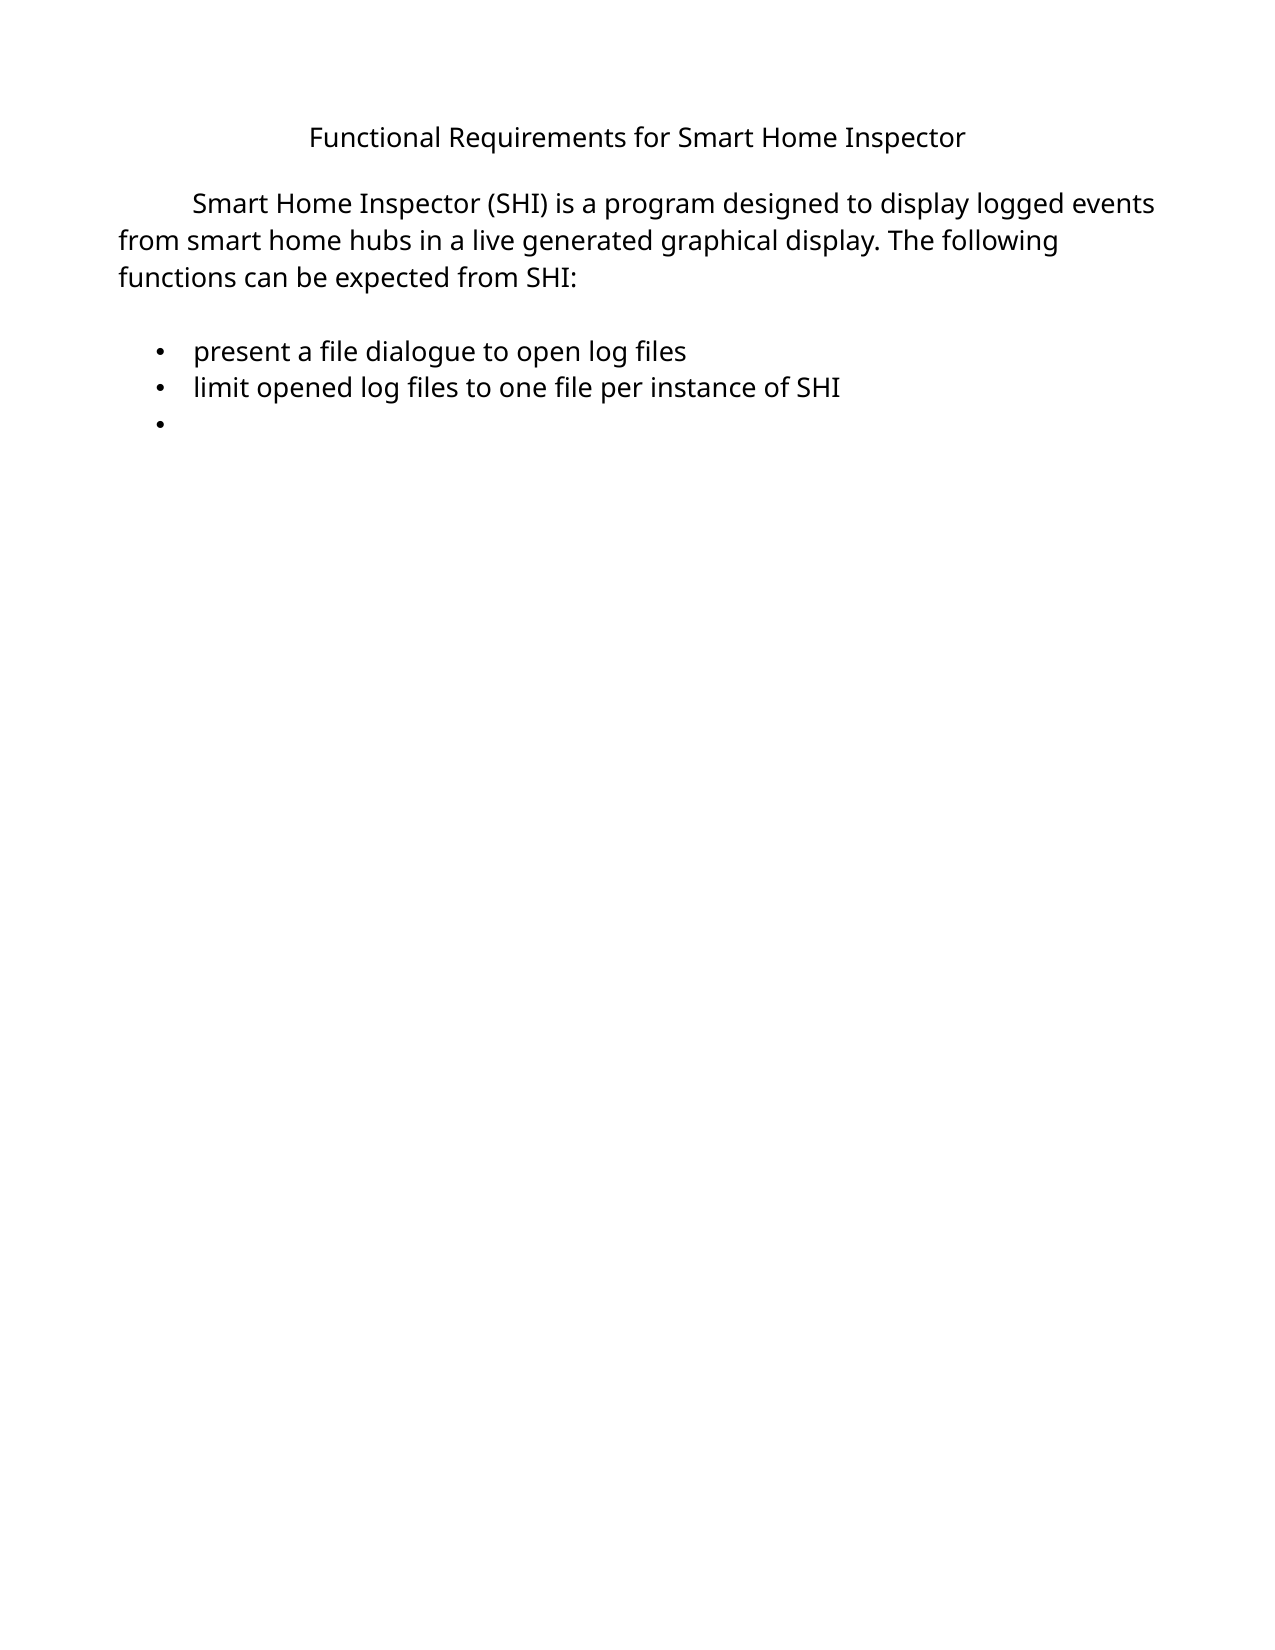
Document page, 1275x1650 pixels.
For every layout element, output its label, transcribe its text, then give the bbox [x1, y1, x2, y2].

text Smart Home Inspector (SHI) is a program designed to display logged events from smart home hubs in a live generated graphical display. The following functions can be expected from SHI: [118, 184, 1157, 295]
list limit opened log files to one file per instance of SHI [156, 369, 1157, 406]
list present a file dialogue to open log files [156, 332, 1157, 369]
